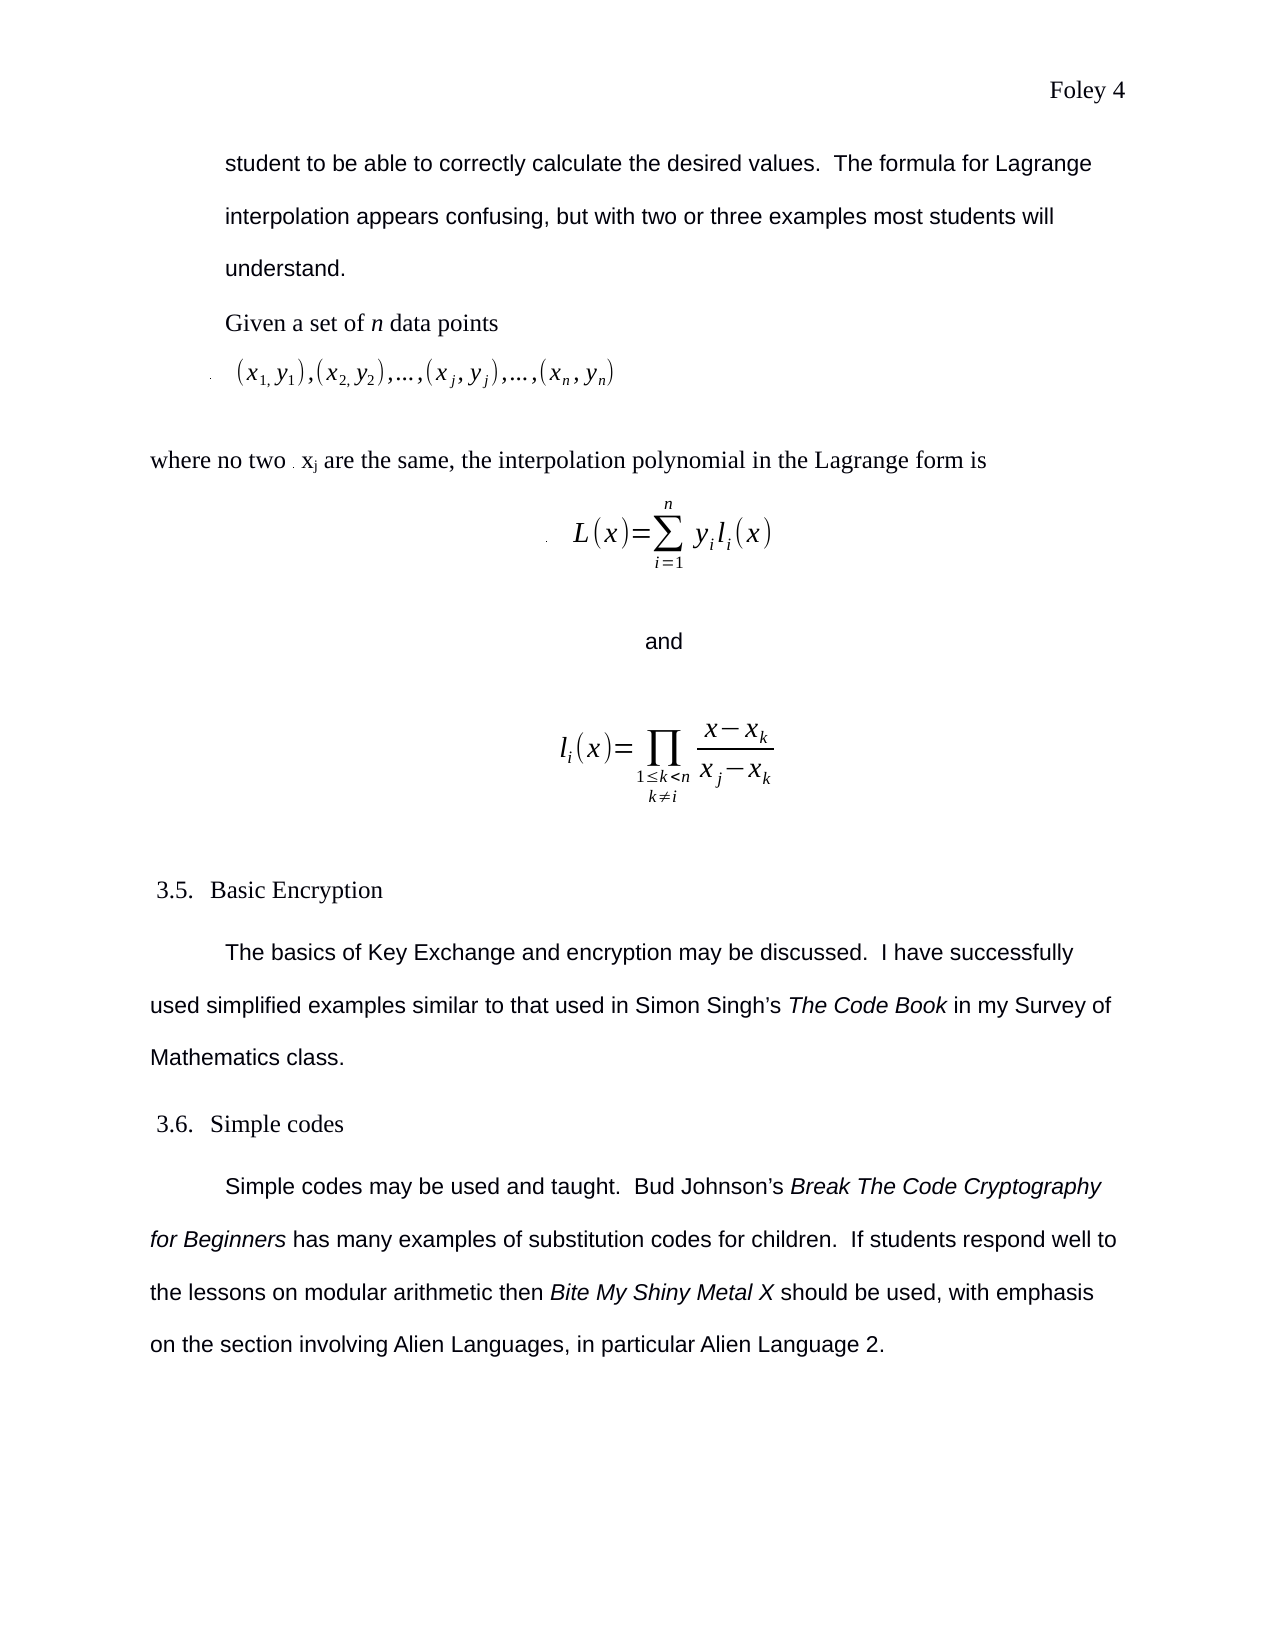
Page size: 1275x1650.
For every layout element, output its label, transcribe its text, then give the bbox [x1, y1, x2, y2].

text Given a set of n data points [225, 308, 1125, 337]
text where no two xj are the same, the interpolation polynomial in the Lagrange form is [150, 445, 1125, 474]
text student to be able to correctly calculate the desired values. The formula for Lagrange interpolation appears confusing, but with two or three examples most students will understand. [225, 150, 1125, 282]
text The basics of Key Exchange and encryption may be discussed. I have successfully used simplified examples similar to that used in Simon Singh’s The Code Book in my Survey of Mathematics class. [150, 939, 1125, 1071]
text Simple codes may be used and taught. Bud Johnson’s Break The Code Cryptography for Beginners has many examples of substitution codes for children. If students respond well to the lessons on modular arithmetic then Bite My Shiny Metal X should be used, with emphasis on the section involving Alien Languages, in particular Alien Language 2. [150, 1173, 1125, 1358]
subtitle Basic Encryption [150, 875, 1125, 904]
subtitle Simple codes [150, 1109, 1125, 1138]
list and [209, 628, 1125, 655]
